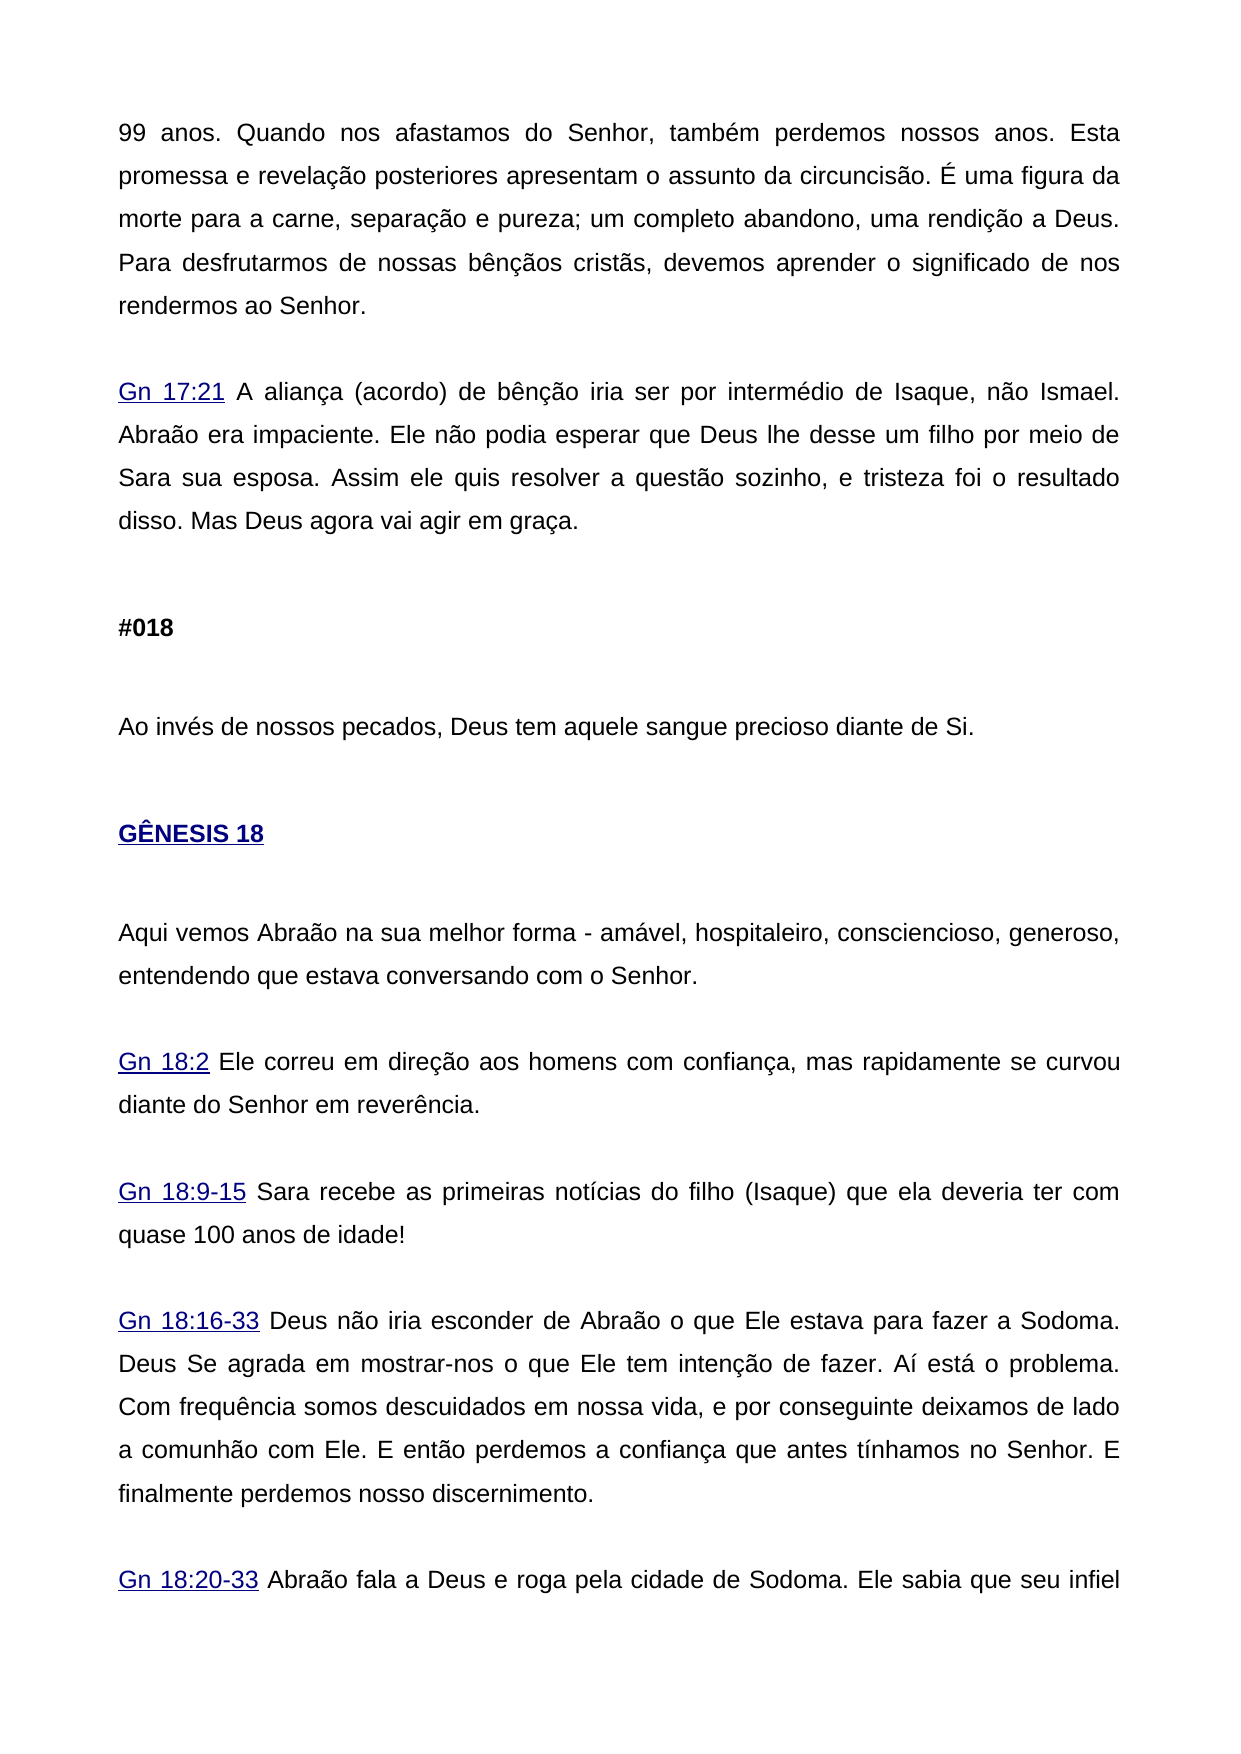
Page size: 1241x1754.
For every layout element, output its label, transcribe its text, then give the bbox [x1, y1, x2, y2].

text 99 anos. Quando nos afastamos do Senhor, também perdemos nossos anos. Esta promessa e revelação posteriores apresentam o assunto da circuncisão. É uma figura da morte para a carne, separação e pureza; um completo abandono, uma rendição a Deus. Para desfrutarmos de nossas bênçãos cristãs, devemos aprender o significado de nos rendermos ao Senhor. [118, 118, 1122, 319]
text Gn 18:20-33 Abraão fala a Deus e roga pela cidade de Sodoma. Ele sabia que seu infiel [118, 1565, 1122, 1593]
text Ao invés de nossos pecados, Deus tem aquele sangue precioso diante de Si. [118, 712, 1122, 741]
text Gn 17:21 A aliança (acordo) de bênção iria ser por intermédio de Isaque, não Ismael. Abraão era impaciente. Ele não podia esperar que Deus lhe desse um filho por meio de Sara sua esposa. Assim ele quis resolver a questão sozinho, e tristeza foi o resultado disso. Mas Deus agora vai agir em graça. [118, 377, 1122, 535]
text Gn 18:16-33 Deus não iria esconder de Abraão o que Ele estava para fazer a Sodoma. Deus Se agrada em mostrar-nos o que Ele tem intenção de fazer. Aí está o problema. Com frequência somos descuidados em nossa vida, e por conseguinte deixamos de lado a comunhão com Ele. E então perdemos a confiança que antes tínhamos no Senhor. E finalmente perdemos nosso discernimento. [118, 1306, 1122, 1507]
text Aqui vemos Abraão na sua melhor forma - amável, hospitaleiro, consciencioso, generoso, entendendo que estava conversando com o Senhor. [118, 918, 1122, 990]
subtitle #018 [118, 613, 1122, 642]
subtitle GÊNESIS 18 [118, 819, 1122, 848]
text Gn 18:9-15 Sara recebe as primeiras notícias do filho (Isaque) que ela deveria ter com quase 100 anos de idade! [118, 1177, 1122, 1248]
text Gn 18:2 Ele correu em direção aos homens com confiança, mas rapidamente se curvou diante do Senhor em reverência. [118, 1047, 1122, 1119]
